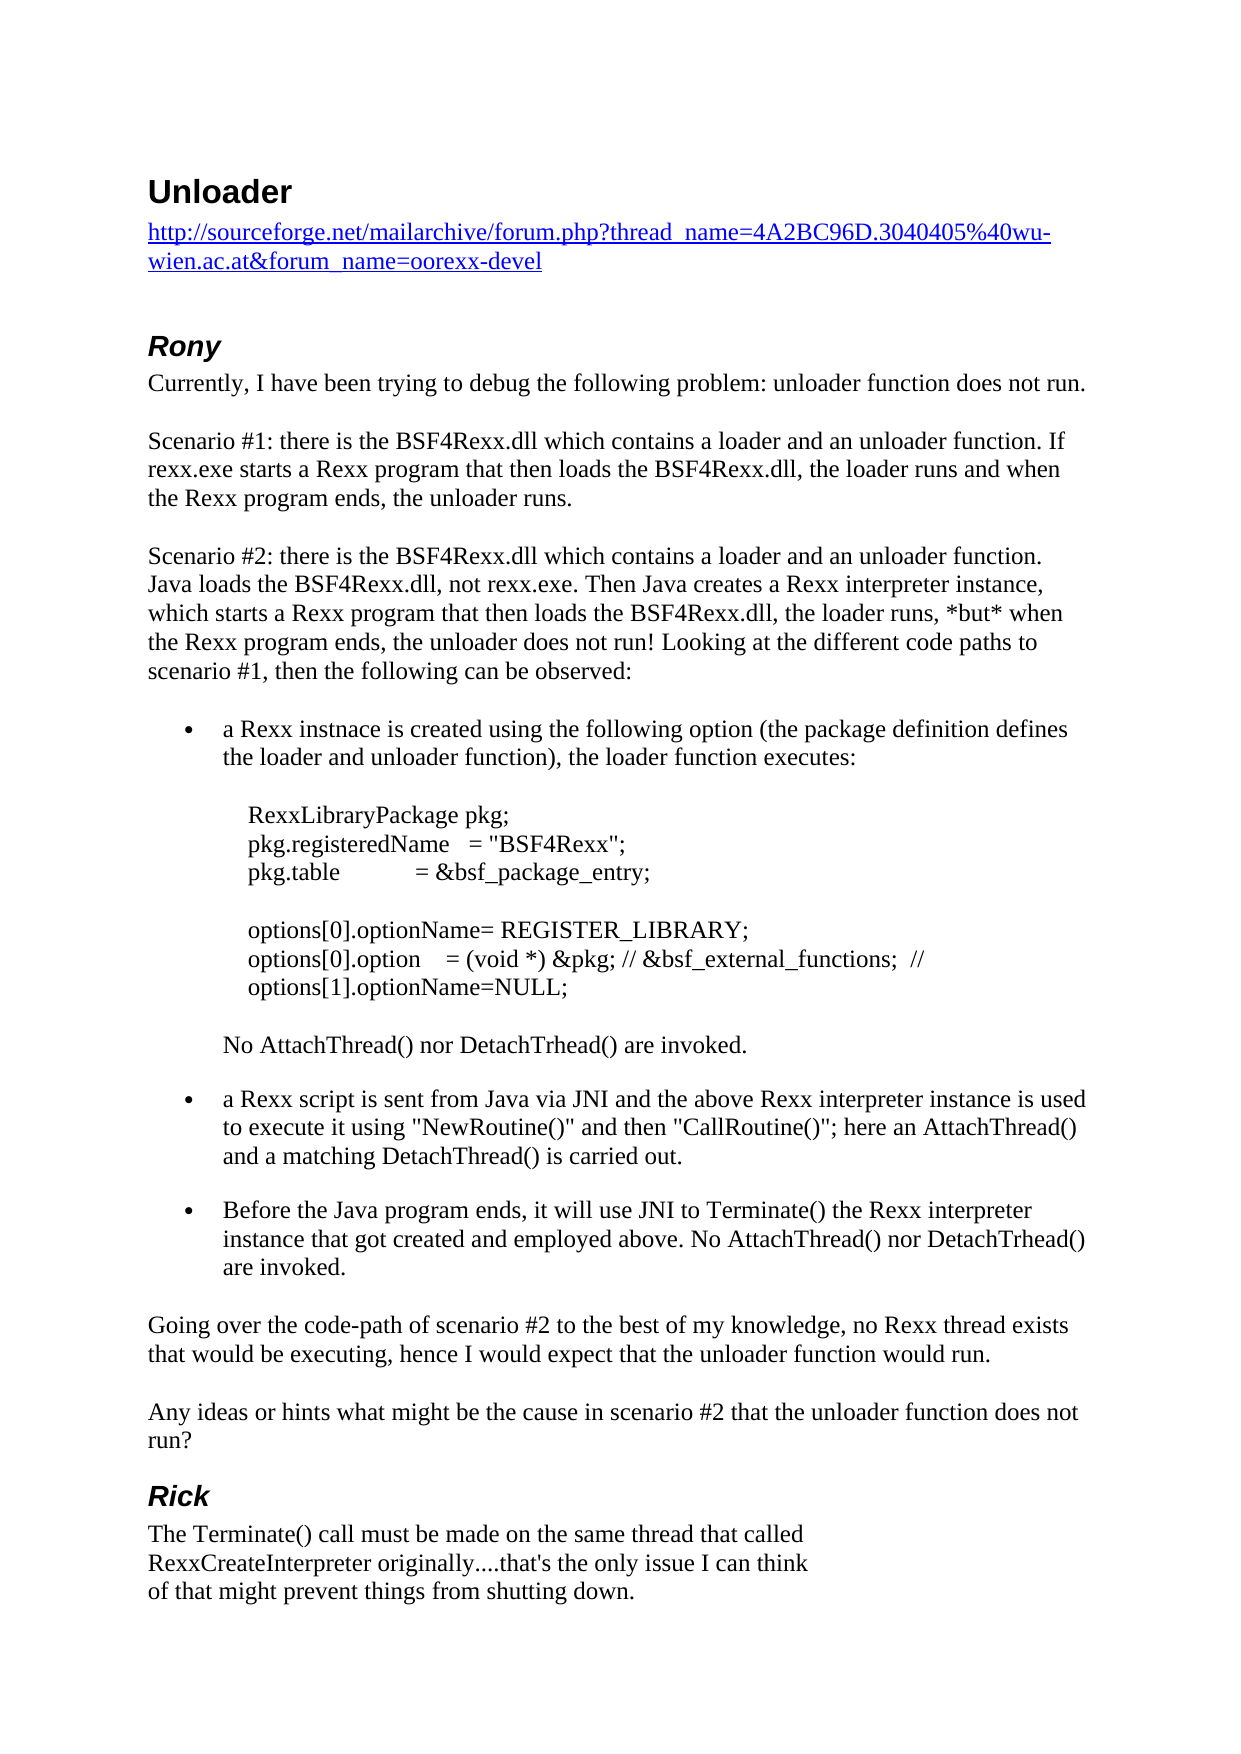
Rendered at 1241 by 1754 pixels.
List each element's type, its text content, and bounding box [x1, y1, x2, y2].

list Before the Java program ends, it will use JNI to Terminate() the Rexx interpreter instance that got created and employed above. No AttachThread() nor DetachTrhead() are invoked. [185, 1195, 1093, 1281]
subtitle Unloader [148, 173, 1093, 211]
subtitle Rony [148, 328, 1093, 362]
text Currently, I have been trying to debug the following problem: unloader function does not run. Scenario #1: there is the BSF4Rexx.dll which contains a loader and an unloader function. If rexx.exe starts a Rexx program that then loads the BSF4Rexx.dll, the loader runs and when the Rexx program ends, the unloader runs. Scenario #2: there is the BSF4Rexx.dll which contains a loader and an unloader function. Java loads the BSF4Rexx.dll, not rexx.exe. Then Java creates a Rexx interpreter instance, which starts a Rexx program that then loads the BSF4Rexx.dll, the loader runs, *but* when the Rexx program ends, the unloader does not run! Looking at the different code paths to scenario #1, then the following can be observed: [148, 368, 1093, 684]
list a Rexx script is sent from Java via JNI and the above Rexx interpreter instance is used to execute it using "NewRoutine()" and then "CallRoutine()"; here an AttachThread() and a matching DetachThread() is carried out. [185, 1084, 1093, 1170]
text The Terminate() call must be made on the same thread that called RexxCreateInterpreter originally....that's the only issue I can think of that might prevent things from shutting down. [148, 1519, 1093, 1605]
list a Rexx instnace is created using the following option (the package definition defines the loader and unloader function), the loader function executes: RexxLibraryPackage pkg; pkg.registeredName = "BSF4Rexx"; pkg.table = &bsf_package_entry; options[0].optionName= REGISTER_LIBRARY; options[0].option = (void *) &pkg; // &bsf_external_functions; // options[1].optionName=NULL; No AttachThread() nor DetachTrhead() are invoked. [185, 714, 1093, 1059]
text http://sourceforge.net/mailarchive/forum.php?thread_name=4A2BC96D.3040405%40wu-wien.ac.at&forum_name=oorexx-devel [148, 217, 1093, 275]
text Going over the code-path of scenario #2 to the best of my knowledge, no Rexx thread exists that would be executing, hence I would expect that the unloader function would run. Any ideas or hints what might be the cause in scenario #2 that the unloader function does not run? [148, 1310, 1093, 1454]
subtitle Rick [148, 1479, 1093, 1513]
